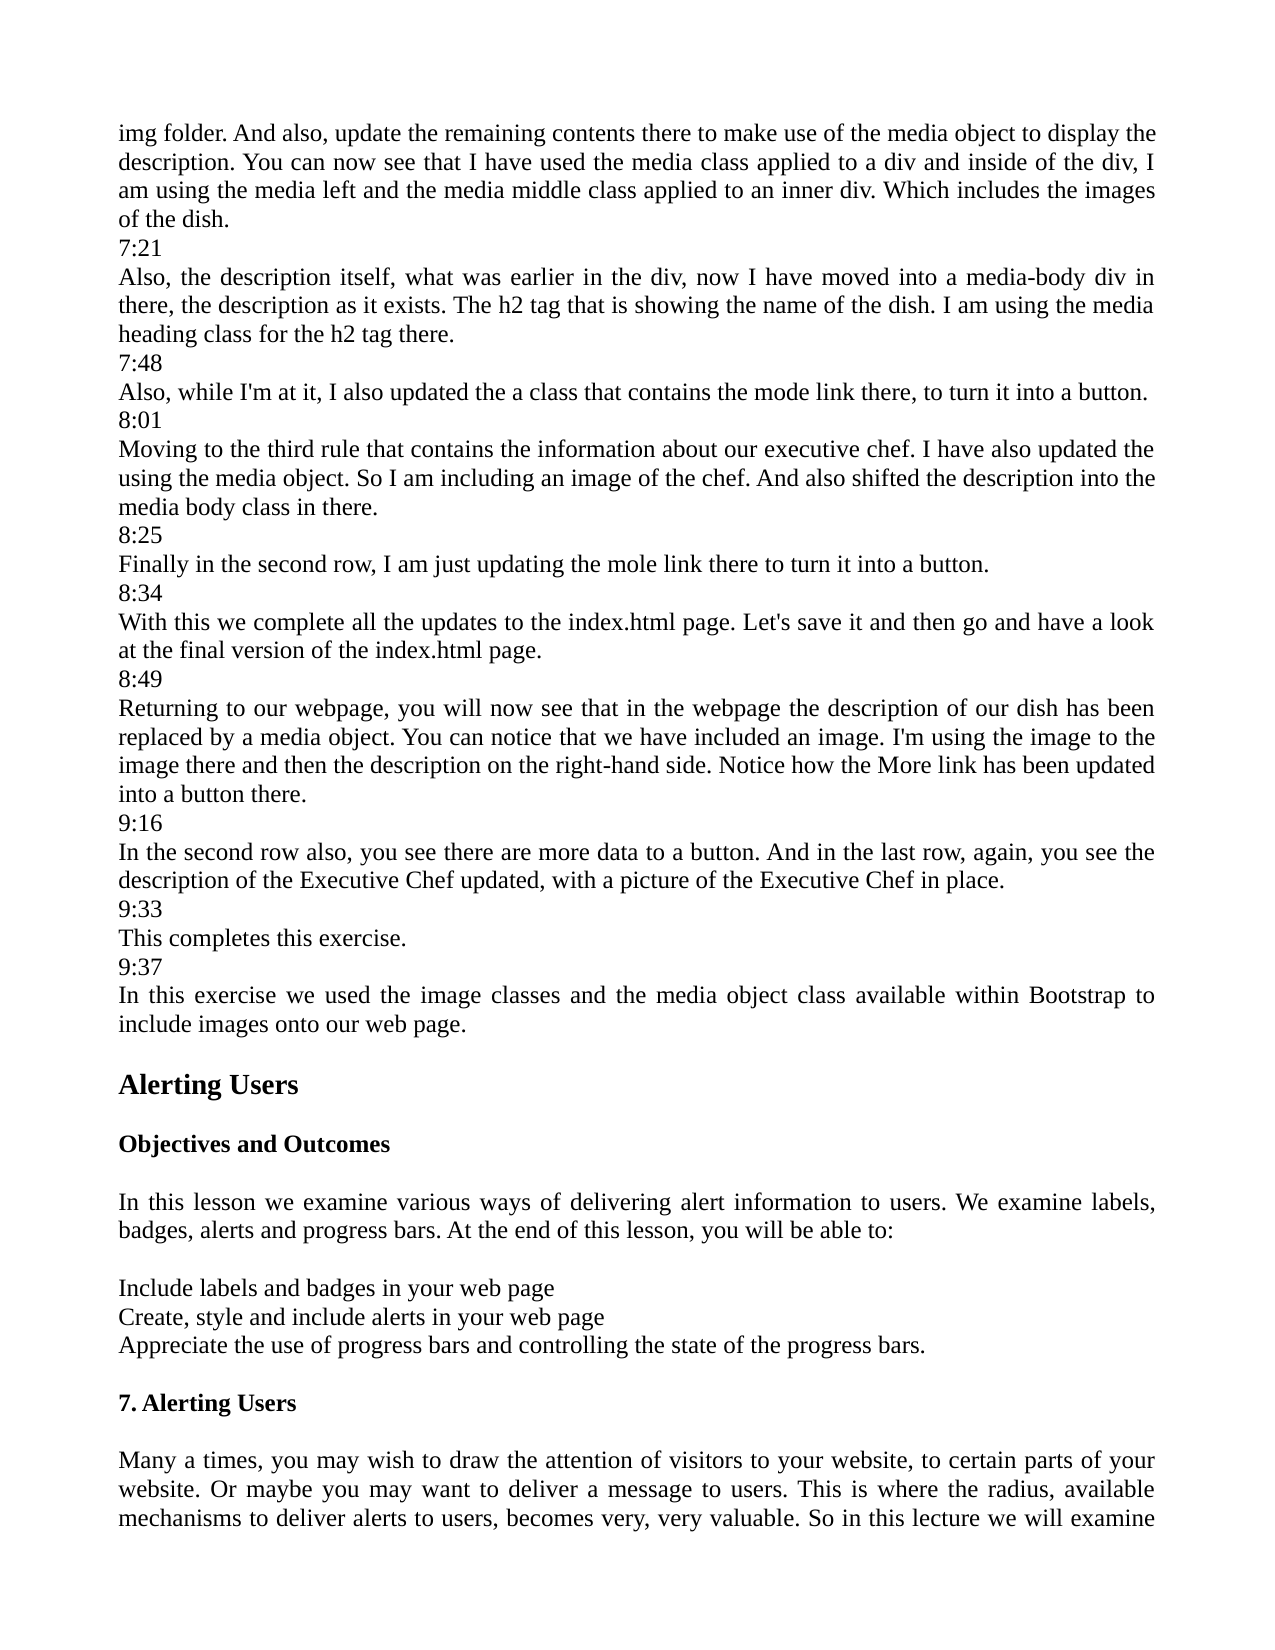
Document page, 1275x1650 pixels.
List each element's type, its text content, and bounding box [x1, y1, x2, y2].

text Include labels and badges in your web page [118, 1273, 1157, 1302]
text 8:49 [118, 664, 1157, 693]
text Many a times, you may wish to draw the attention of visitors to your website, to certain parts of your website. Or maybe you may want to deliver a message to users. This is where the radius, available mechanisms to deliver alerts to users, becomes very, very valuable. So in this lecture we will examine [118, 1445, 1157, 1532]
text Create, style and include alerts in your web page [118, 1302, 1157, 1330]
text This completes this exercise. [118, 923, 1157, 952]
text Returning to our webpage, you will now see that in the webpage the description of our dish has been replaced by a media object. You can notice that we have included an image. I'm using the image to the image there and then the description on the right-hand side. Notice how the More link has been updated into a button there. [118, 693, 1157, 808]
text 7:48 [118, 348, 1157, 377]
text In this lesson we examine various ways of delivering alert information to users. We examine labels, badges, alerts and progress bars. At the end of this lesson, you will be able to: [118, 1187, 1157, 1244]
text With this we complete all the updates to the index.html page. Let's save it and then go and have a look at the final version of the index.html page. [118, 607, 1157, 664]
text Also, while I'm at it, I also updated the a class that contains the mode link there, to turn it into a button. [118, 377, 1157, 406]
text 7:21 [118, 233, 1157, 262]
text In the second row also, you see there are more data to a button. And in the last row, again, you see the description of the Executive Chef updated, with a picture of the Executive Chef in place. [118, 837, 1157, 894]
text 8:34 [118, 578, 1157, 607]
text 9:37 [118, 952, 1157, 981]
text 8:01 [118, 406, 1157, 434]
text 8:25 [118, 521, 1157, 549]
text 7. Alerting Users [118, 1388, 1157, 1417]
text Moving to the third rule that contains the information about our executive chef. I have also updated the using the media object. So I am including an image of the chef. And also shifted the description into the media body class in there. [118, 434, 1157, 521]
text img folder. And also, update the remaining contents there to make use of the media object to display the description. You can now see that I have used the media class applied to a div and inside of the div, I am using the media left and the media middle class applied to an inner div. Which includes the images of the dish. [118, 118, 1157, 233]
text 9:33 [118, 894, 1157, 923]
text Finally in the second row, I am just updating the mole link there to turn it into a button. [118, 549, 1157, 578]
text 9:16 [118, 808, 1157, 837]
text Also, the description itself, what was earlier in the div, now I have moved into a media-body div in there, the description as it exists. The h2 tag that is showing the name of the dish. I am using the media heading class for the h2 tag there. [118, 262, 1157, 348]
text Alerting Users [118, 1067, 1157, 1100]
text Appreciate the use of progress bars and controlling the state of the progress bars. [118, 1330, 1157, 1359]
text Objectives and Outcomes [118, 1129, 1157, 1158]
text In this exercise we used the image classes and the media object class available within Bootstrap to include images onto our web page. [118, 981, 1157, 1038]
